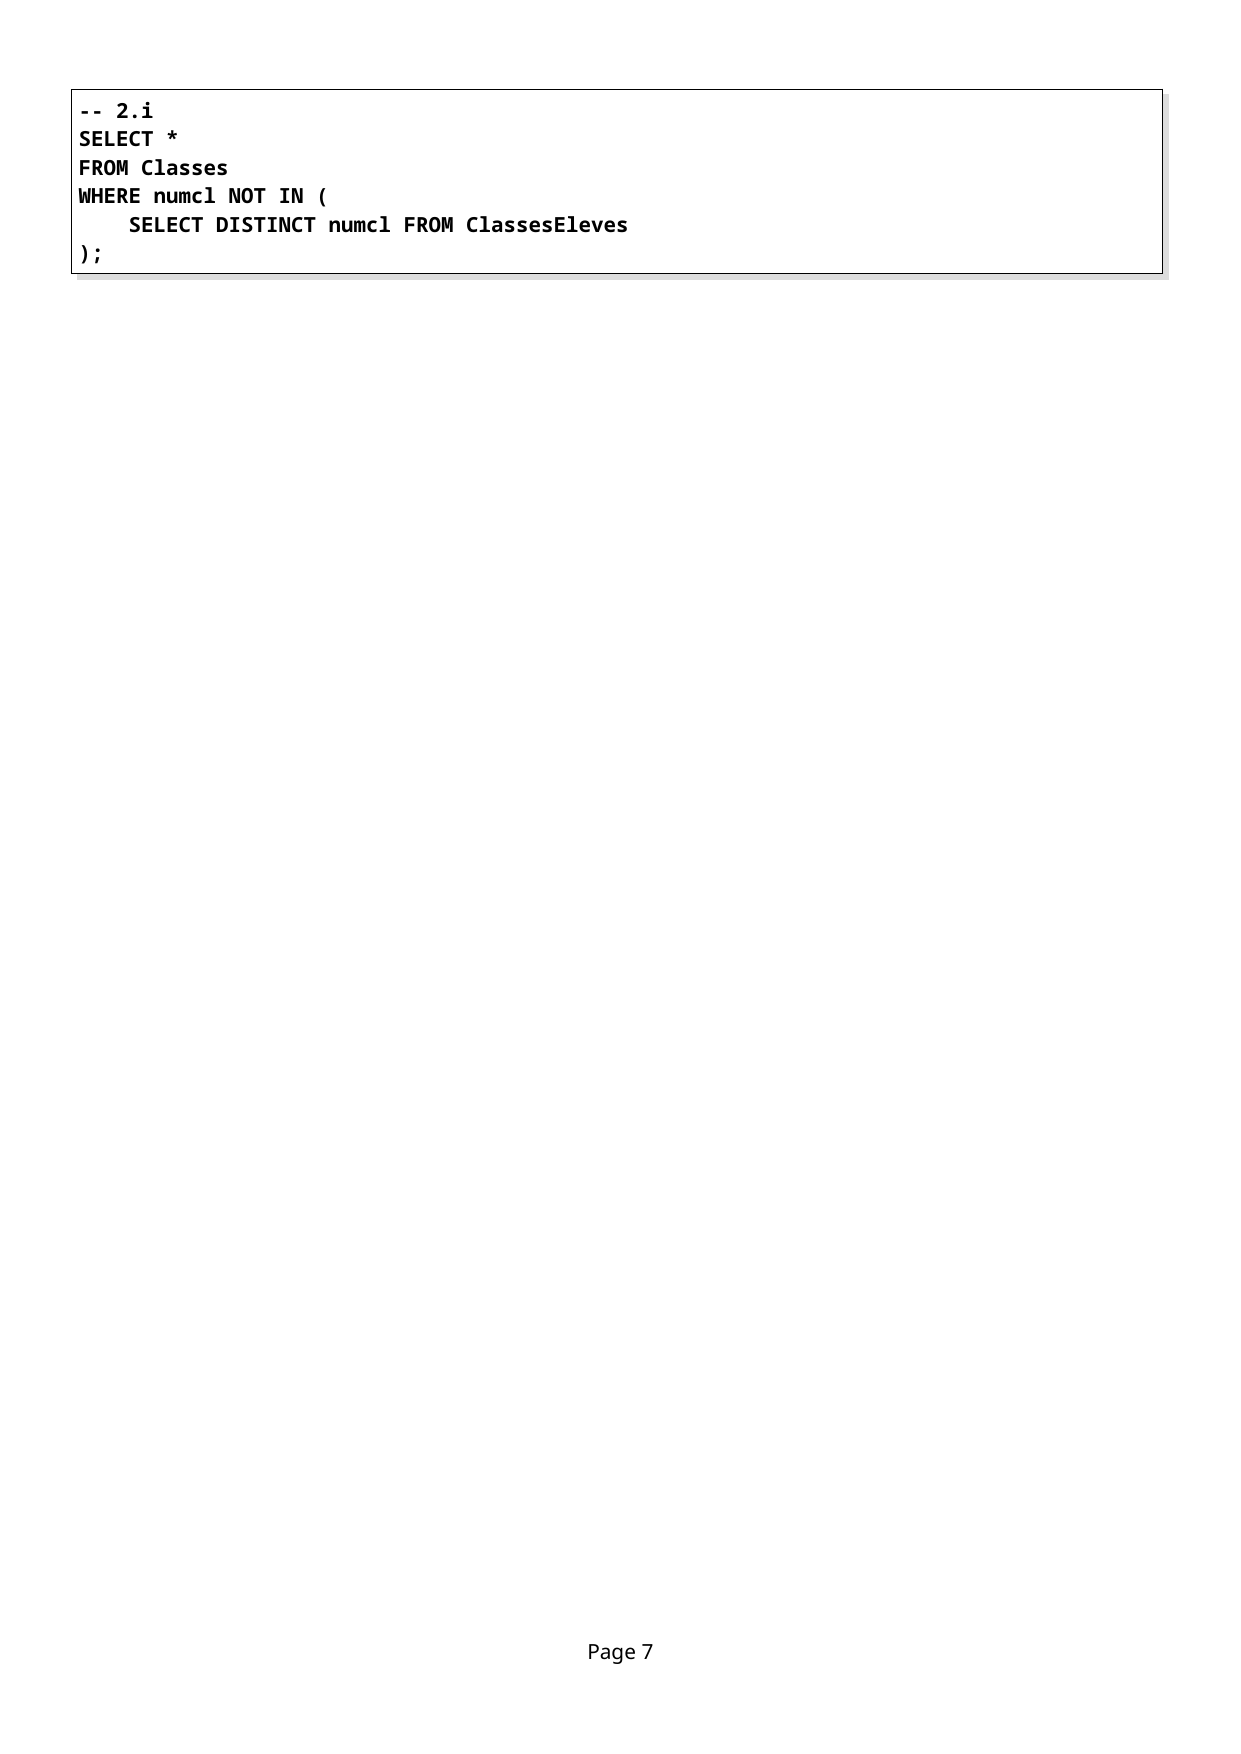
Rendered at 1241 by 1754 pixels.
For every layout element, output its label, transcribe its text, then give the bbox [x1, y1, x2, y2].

text -- 2.i [72, 90, 1162, 117]
text FROM Classes [72, 145, 1162, 174]
text SELECT * [72, 117, 1162, 145]
text ); [72, 231, 1162, 273]
text WHERE numcl NOT IN ( [72, 174, 1162, 202]
text SELECT DISTINCT numcl FROM ClassesEleves [72, 202, 1162, 231]
